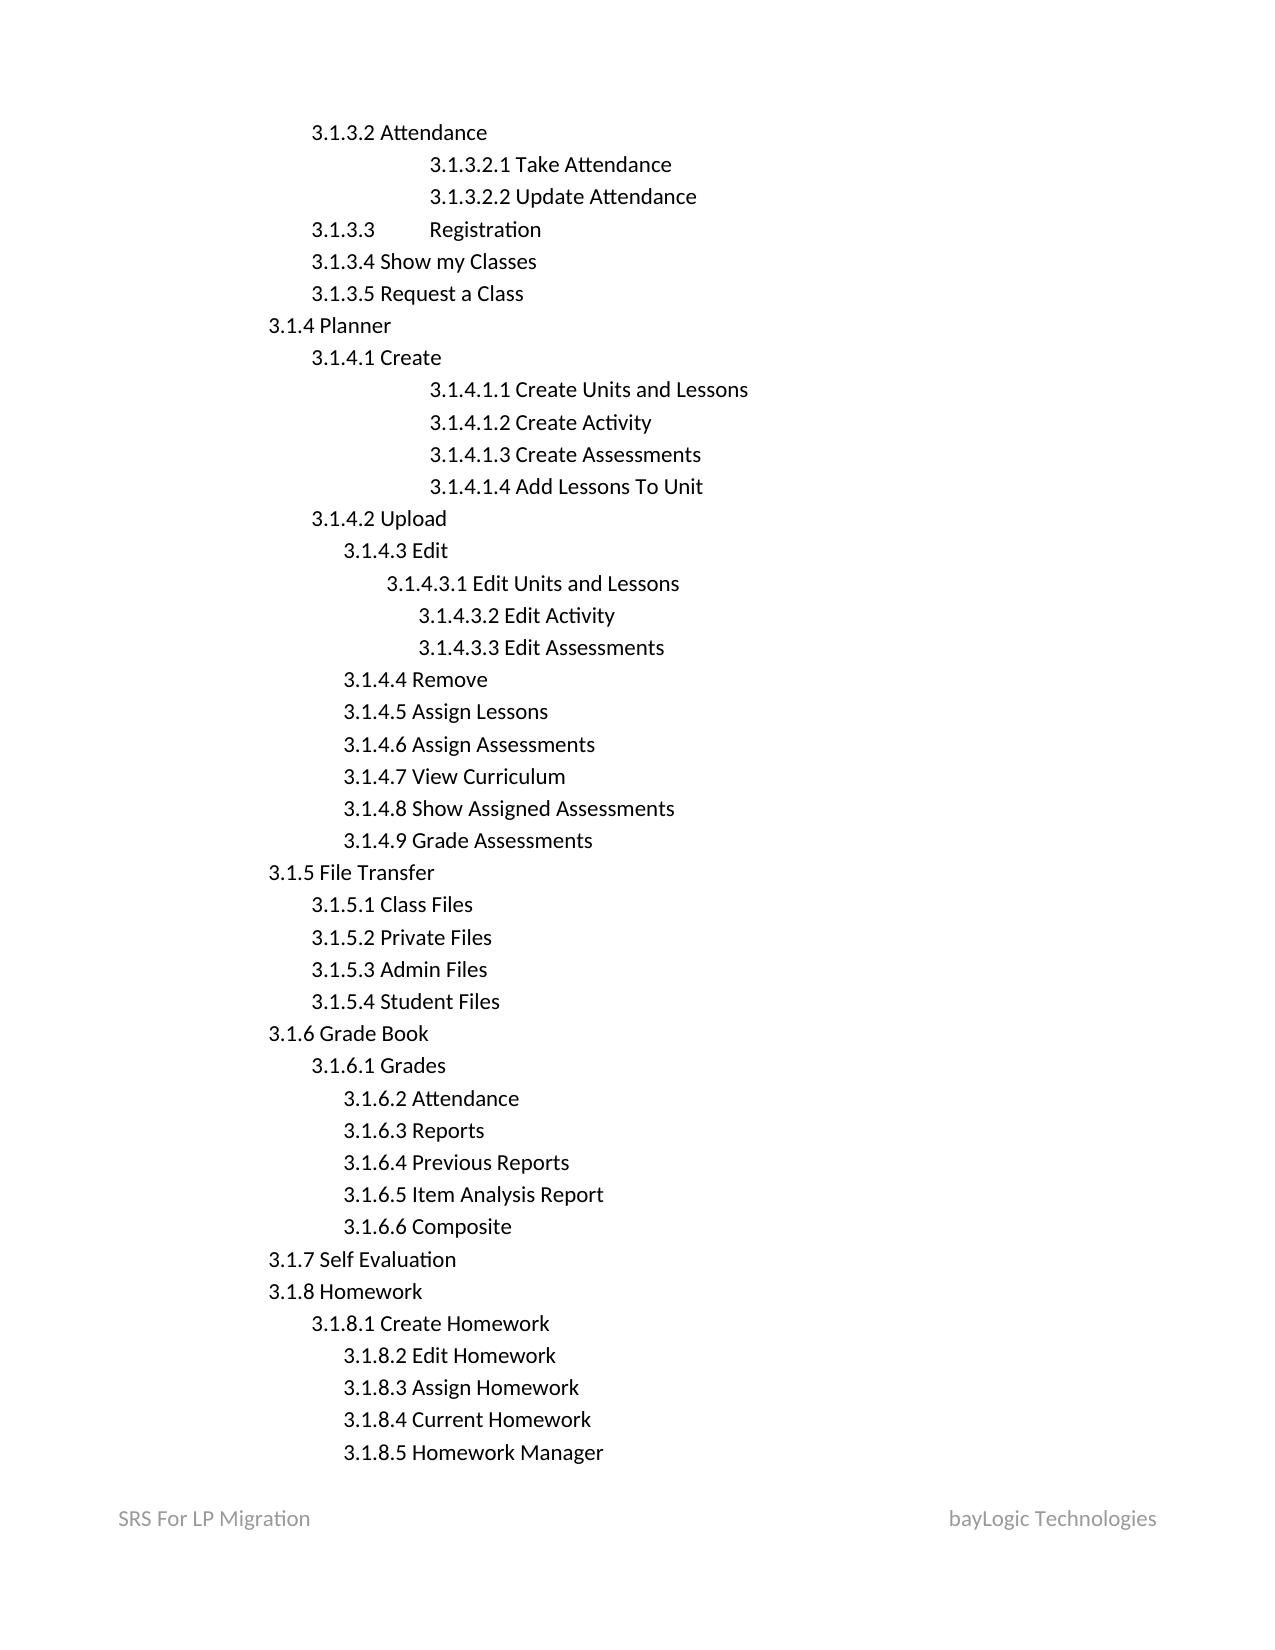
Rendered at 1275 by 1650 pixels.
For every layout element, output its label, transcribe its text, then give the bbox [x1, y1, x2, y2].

text 3.1.5 File Transfer [193, 858, 1157, 886]
text 3.1.4.1 Create [193, 343, 1157, 371]
text 3.1.3.5 Request a Class [193, 279, 1157, 307]
text 3.1.4.3.1 Edit Units and Lessons [268, 569, 1157, 597]
text 3.1.8.4 Current Homework [268, 1406, 1157, 1434]
text 3.1.4.7 View Curriculum [268, 762, 1157, 790]
text 3.1.8.5 Homework Manager [268, 1438, 1157, 1466]
text 3.1.4.1.1 Create Units and Lessons [193, 376, 1157, 404]
text 3.1.4.8 Show Assigned Assessments [268, 794, 1157, 822]
text 3.1.4.1.2 Create Activity [193, 408, 1157, 436]
text 3.1.7 Self Evaluation [193, 1245, 1157, 1273]
text 3.1.4.1.3 Create Assessments [193, 440, 1157, 468]
text 3.1.6.4 Previous Reports [268, 1148, 1157, 1176]
text 3.1.5.4 Student Files [193, 987, 1157, 1015]
text 3.1.6.2 Attendance [268, 1084, 1157, 1112]
text 3.1.3.4 Show my Classes [193, 247, 1157, 275]
text 3.1.3.2 Attendance [193, 118, 1157, 146]
text 3.1.4.4 Remove [268, 665, 1157, 693]
text 3.1.3.2.1 Take Attendance [193, 150, 1157, 178]
text 3.1.5.2 Private Files [193, 923, 1157, 951]
text 3.1.6.3 Reports [268, 1116, 1157, 1144]
text 3.1.3.3 Registration [193, 215, 1157, 243]
text 3.1.4 Planner [193, 311, 1157, 339]
text 3.1.8.1 Create Homework [193, 1309, 1157, 1337]
text 3.1.8 Homework [193, 1277, 1157, 1305]
text 3.1.4.2 Upload [193, 504, 1157, 532]
text 3.1.6.1 Grades [193, 1052, 1157, 1079]
text 3.1.4.1.4 Add Lessons To Unit [193, 472, 1157, 500]
text 3.1.5.3 Admin Files [193, 955, 1157, 983]
text 3.1.6.6 Composite [268, 1212, 1157, 1241]
text 3.1.6.5 Item Analysis Report [268, 1180, 1157, 1208]
text 3.1.5.1 Class Files [193, 891, 1157, 919]
text 3.1.4.6 Assign Assessments [268, 730, 1157, 758]
text 3.1.4.3.3 Edit Assessments [343, 633, 1157, 661]
text 3.1.3.2.2 Update Attendance [193, 182, 1157, 211]
text 3.1.4.3 Edit [268, 537, 1157, 564]
text 3.1.8.2 Edit Homework [268, 1341, 1157, 1369]
text 3.1.8.3 Assign Homework [268, 1373, 1157, 1401]
text 3.1.4.3.2 Edit Activity [343, 601, 1157, 629]
text 3.1.6 Grade Book [193, 1019, 1157, 1047]
text 3.1.4.9 Grade Assessments [268, 826, 1157, 854]
text 3.1.4.5 Assign Lessons [268, 697, 1157, 726]
